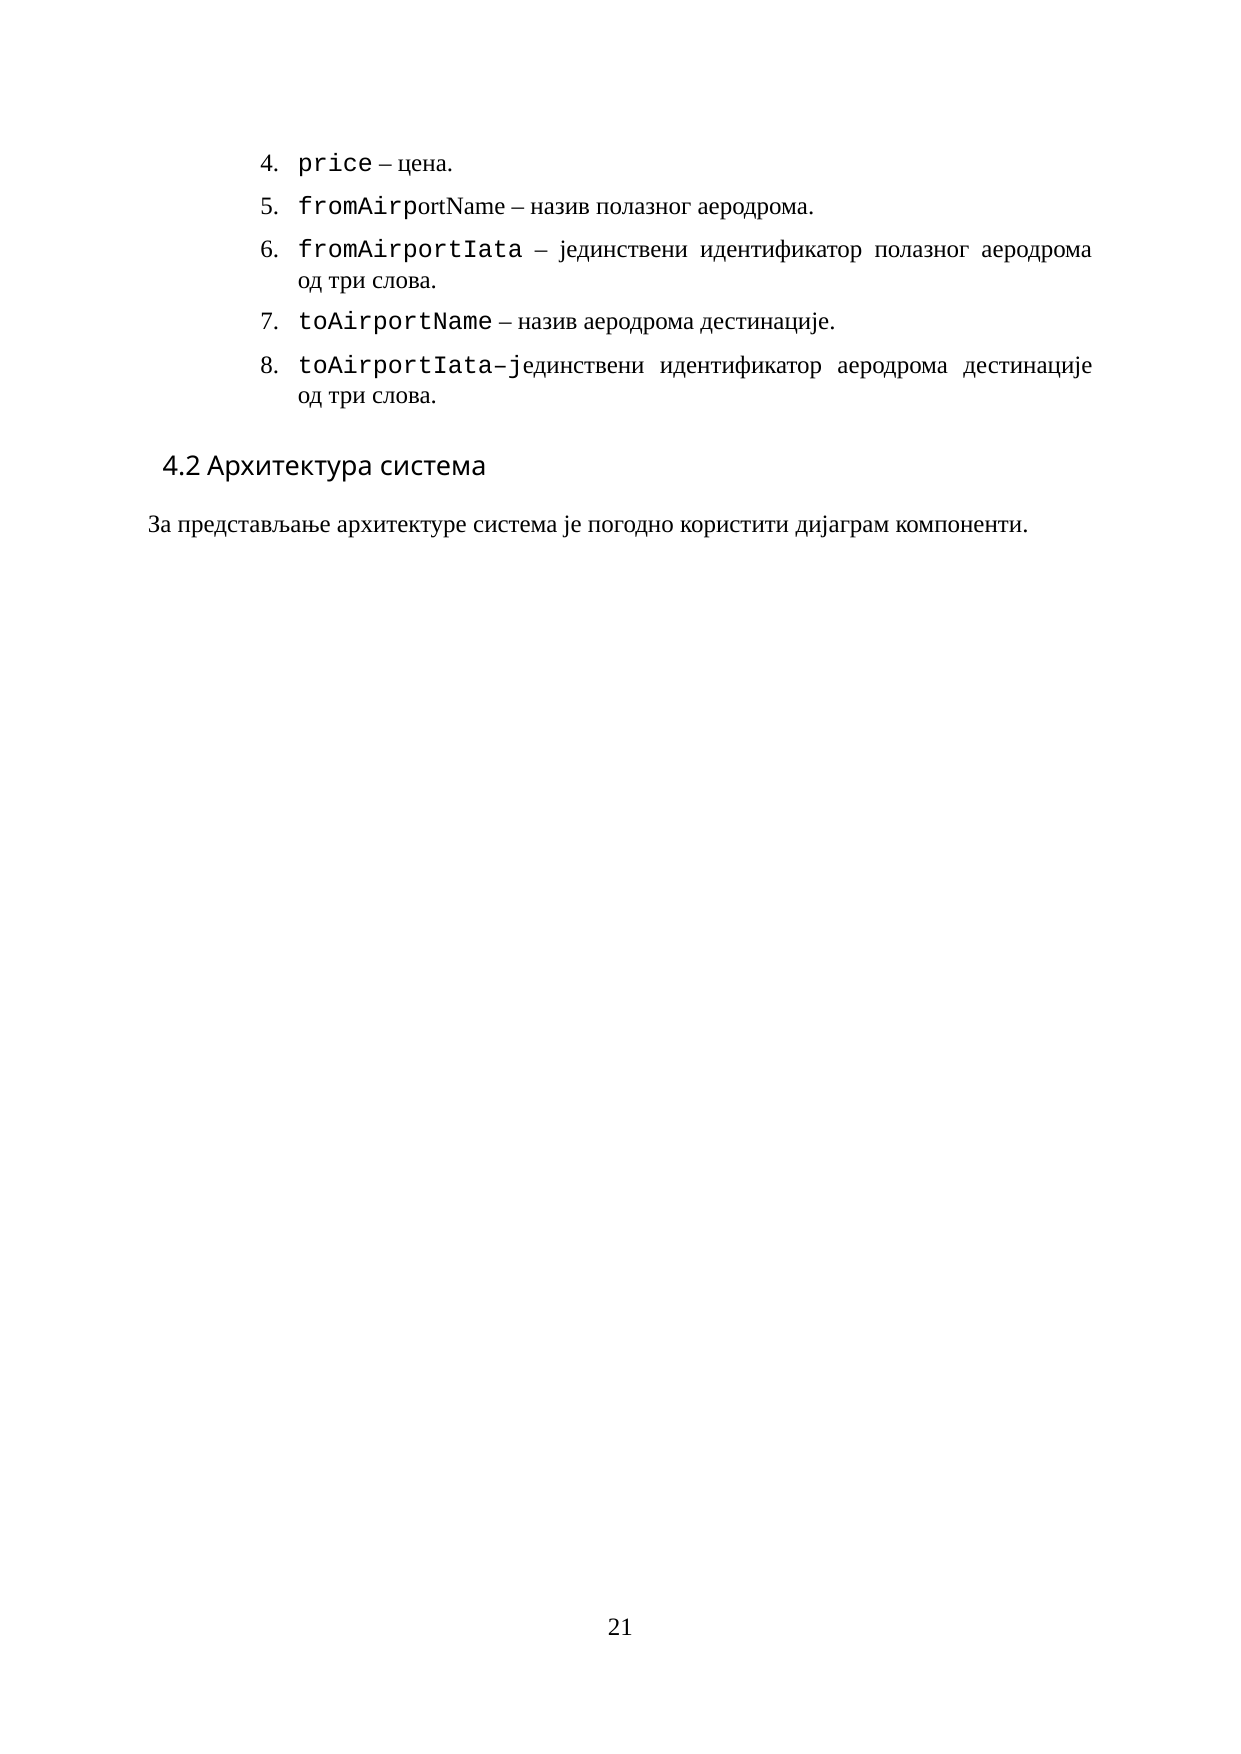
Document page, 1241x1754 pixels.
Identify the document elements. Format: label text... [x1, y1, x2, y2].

list toAirportName – назив аеродрома дестинације. [260, 306, 1092, 337]
list fromAirportIata – јединствени идентификатор полазног аеродрома од три слова. [260, 234, 1092, 294]
list toAirportIata–јединствени идентификатор аеродрома дестинације од три слова. [260, 350, 1092, 409]
list price – цена. [260, 148, 1092, 178]
list fromAirportName – назив полазног аеродрома. [260, 191, 1092, 222]
text За представљање архитектуре система је погодно користити дијаграм компоненти. [148, 509, 1092, 537]
subtitle Архитектура система [162, 447, 1078, 484]
